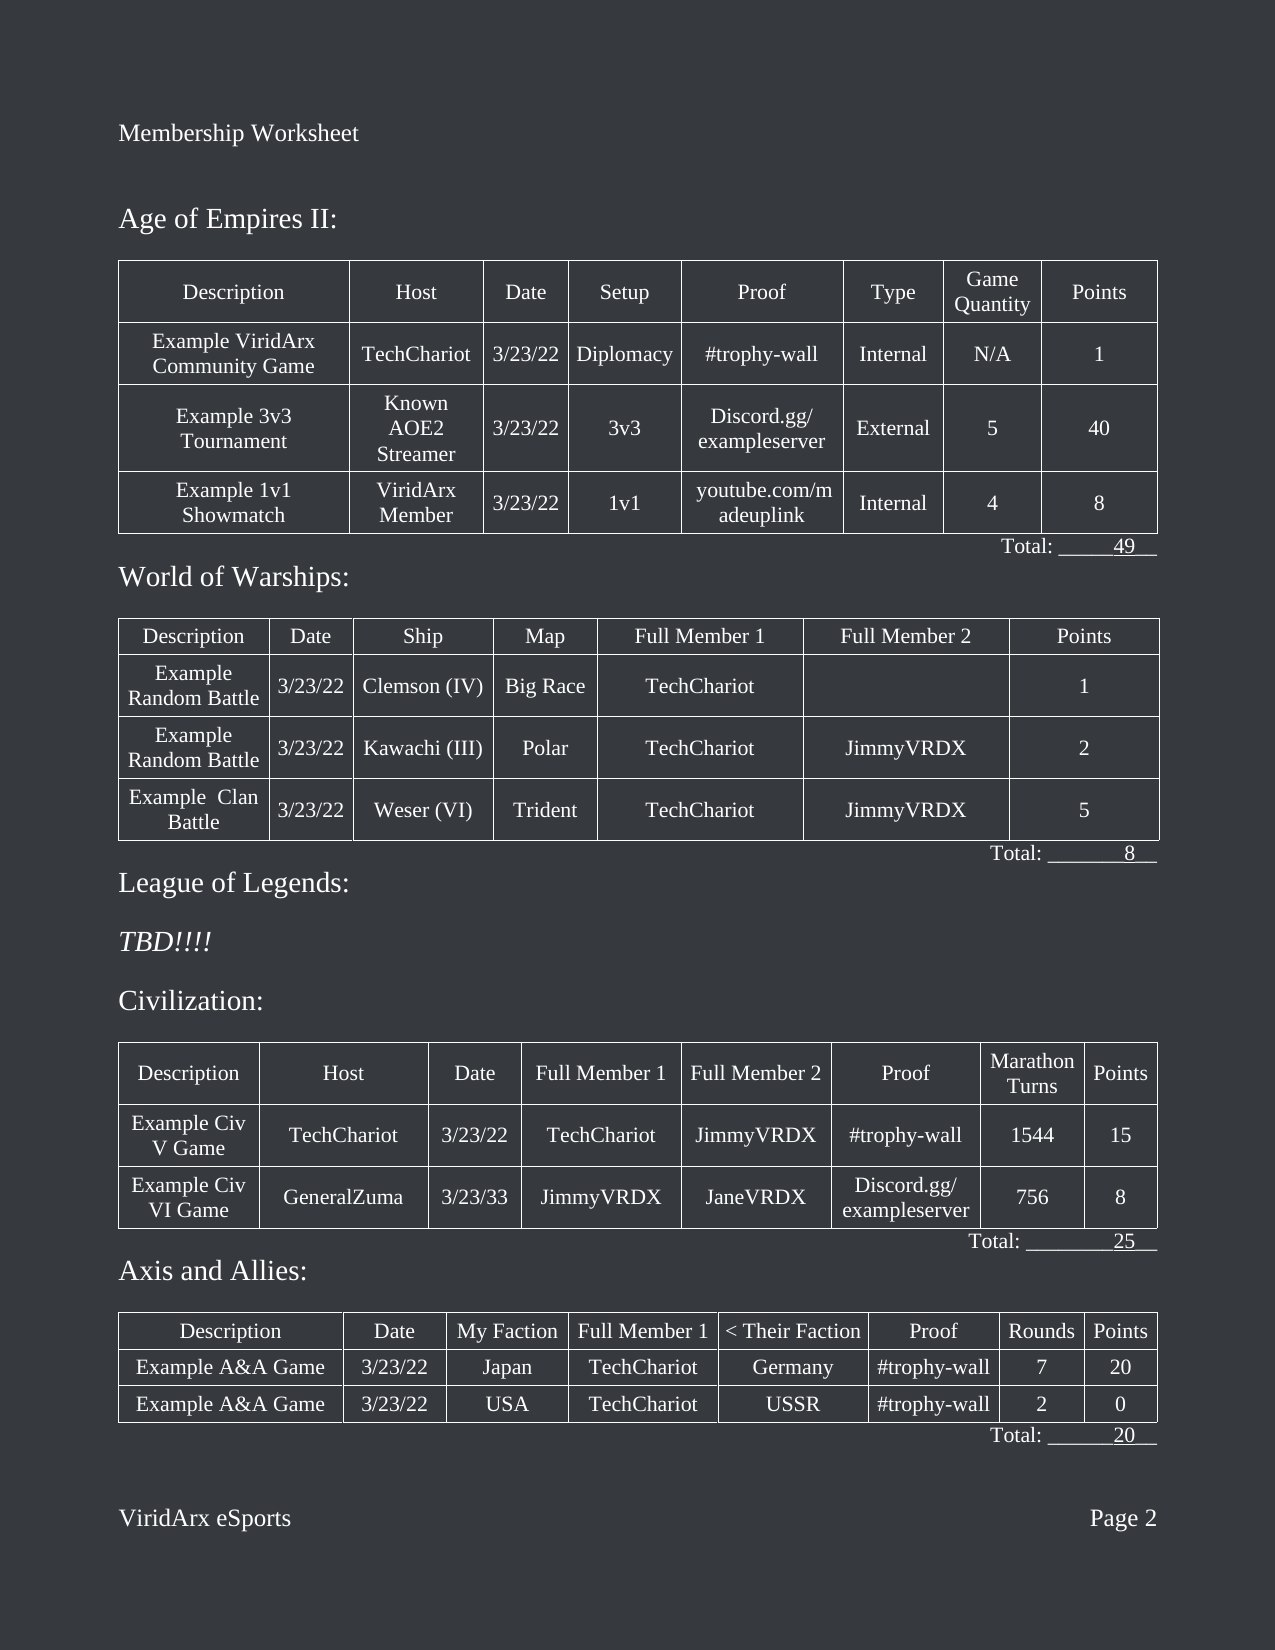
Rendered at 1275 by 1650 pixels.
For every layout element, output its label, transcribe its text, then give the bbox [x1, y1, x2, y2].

table_cell 0 [1085, 1386, 1157, 1422]
table_cell #trophy-wall [832, 1105, 980, 1166]
table_cell Discord.gg/exampleserver [832, 1167, 980, 1228]
table_header Points [1042, 261, 1157, 322]
table_cell Trident [494, 779, 597, 840]
table_cell 3/23/22 [270, 717, 352, 778]
text Total: _______8__ [118, 841, 1157, 866]
table_cell TechChariot [569, 1386, 717, 1422]
table_header My Faction [447, 1313, 568, 1349]
table_header Full Member 1 [522, 1043, 681, 1104]
table_cell [804, 655, 1009, 716]
table_header Points [1010, 619, 1159, 654]
table_cell TechChariot [598, 779, 803, 840]
table_cell 3v3 [569, 385, 681, 471]
table_header Ship [354, 619, 493, 654]
table_cell 4 [944, 472, 1041, 533]
table_cell 8 [1085, 1167, 1157, 1228]
table_cell JimmyVRDX [804, 779, 1009, 840]
table_cell TechChariot [598, 655, 803, 716]
table_cell Example Clan Battle [119, 779, 269, 840]
table_header Type [844, 261, 943, 322]
table_cell Clemson (IV) [354, 655, 493, 716]
table_header Host [350, 261, 483, 322]
table_header Game Quantity [944, 261, 1041, 322]
table_header Points [1085, 1043, 1157, 1104]
table_cell Example Random Battle [119, 717, 269, 778]
table_cell JimmyVRDX [522, 1167, 681, 1228]
table_header Proof [869, 1313, 999, 1349]
table_header Full Member 2 [682, 1043, 831, 1104]
table_cell External [844, 385, 943, 471]
table_cell 20 [1085, 1350, 1157, 1385]
table_cell 1 [1010, 655, 1159, 716]
table_cell Kawachi (III) [354, 717, 493, 778]
text League of Legends: [118, 866, 1157, 899]
table_header Points [1085, 1313, 1157, 1349]
table_cell #trophy-wall [869, 1386, 999, 1422]
table_header Host [260, 1043, 428, 1104]
table_cell Weser (VI) [354, 779, 493, 840]
table_cell 15 [1085, 1105, 1157, 1166]
table_cell USA [447, 1386, 568, 1422]
table_cell USSR [719, 1386, 868, 1422]
table_cell Discord.gg/exampleserver [682, 385, 843, 471]
table_cell 3/23/22 [270, 779, 352, 840]
table_cell 5 [944, 385, 1041, 471]
text World of Warships: [118, 559, 1157, 592]
table_cell 1v1 [569, 472, 681, 533]
table_cell 7 [1000, 1350, 1084, 1385]
table_cell Example A&A Game [119, 1386, 342, 1422]
table_header Date [344, 1313, 446, 1349]
table_cell Example A&A Game [119, 1350, 342, 1385]
table_header Proof [832, 1043, 980, 1104]
table_cell 3/23/22 [484, 472, 568, 533]
table_cell ViridArx Member [350, 472, 483, 533]
table_cell JimmyVRDX [804, 717, 1009, 778]
text Age of Empires II: [118, 202, 1157, 235]
table_header Full Member 2 [804, 619, 1009, 654]
table_cell GeneralZuma [260, 1167, 428, 1228]
table_cell Example Civ V Game [119, 1105, 259, 1166]
table_cell Japan [447, 1350, 568, 1385]
text Axis and Allies: [118, 1253, 1157, 1287]
table_cell JimmyVRDX [682, 1105, 831, 1166]
table_cell Example ViridArx Community Game [119, 323, 349, 384]
table_cell 5 [1010, 779, 1159, 840]
table_cell Diplomacy [569, 323, 681, 384]
table_cell 3/23/22 [270, 655, 352, 716]
table_header Description [119, 261, 349, 322]
table_header Full Member 1 [569, 1313, 717, 1349]
table_cell 40 [1042, 385, 1157, 471]
table_header Date [270, 619, 352, 654]
text Total: ________25__ [118, 1229, 1157, 1253]
table_header Date [429, 1043, 521, 1104]
table_cell 3/23/22 [484, 323, 568, 384]
table_cell Example Random Battle [119, 655, 269, 716]
table_header Description [119, 1043, 259, 1104]
table_cell Example 1v1 Showmatch [119, 472, 349, 533]
table_header < Their Faction [719, 1313, 868, 1349]
table_cell Internal [844, 472, 943, 533]
text Total: _____49__ [118, 534, 1157, 559]
table_cell Internal [844, 323, 943, 384]
table_cell 3/23/22 [484, 385, 568, 471]
table_cell N/A [944, 323, 1041, 384]
table_cell Big Race [494, 655, 597, 716]
table_cell TechChariot [350, 323, 483, 384]
table_cell #trophy-wall [682, 323, 843, 384]
table_header Full Member 1 [598, 619, 803, 654]
table_header Map [494, 619, 597, 654]
text Civilization: [118, 983, 1157, 1017]
table_cell TechChariot [522, 1105, 681, 1166]
table_cell 2 [1010, 717, 1159, 778]
table_cell Example 3v3 Tournament [119, 385, 349, 471]
text Total: ______20__ [118, 1423, 1157, 1447]
table_header Proof [682, 261, 843, 322]
table_cell 3/23/22 [344, 1350, 446, 1385]
table_header Description [119, 1313, 342, 1349]
table_cell 1 [1042, 323, 1157, 384]
text TBD!!!! [118, 924, 1157, 958]
table_cell JaneVRDX [682, 1167, 831, 1228]
table_cell Germany [719, 1350, 868, 1385]
table_cell TechChariot [598, 717, 803, 778]
table_header Rounds [1000, 1313, 1084, 1349]
table_cell TechChariot [260, 1105, 428, 1166]
table_cell youtube.com/madeuplink [682, 472, 843, 533]
table_cell TechChariot [569, 1350, 717, 1385]
table_header Marathon Turns [981, 1043, 1084, 1104]
table_cell 3/23/22 [429, 1105, 521, 1166]
table_cell #trophy-wall [869, 1350, 999, 1385]
table_cell Known AOE2 Streamer [350, 385, 483, 471]
table_cell 756 [981, 1167, 1084, 1228]
table_header Date [484, 261, 568, 322]
table_cell 3/23/22 [344, 1386, 446, 1422]
table_cell Example Civ VI Game [119, 1167, 259, 1228]
table_cell Polar [494, 717, 597, 778]
table_cell 2 [1000, 1386, 1084, 1422]
table_header Setup [569, 261, 681, 322]
table_cell 3/23/33 [429, 1167, 521, 1228]
table_cell 8 [1042, 472, 1157, 533]
table_cell 1544 [981, 1105, 1084, 1166]
table_header Description [119, 619, 269, 654]
